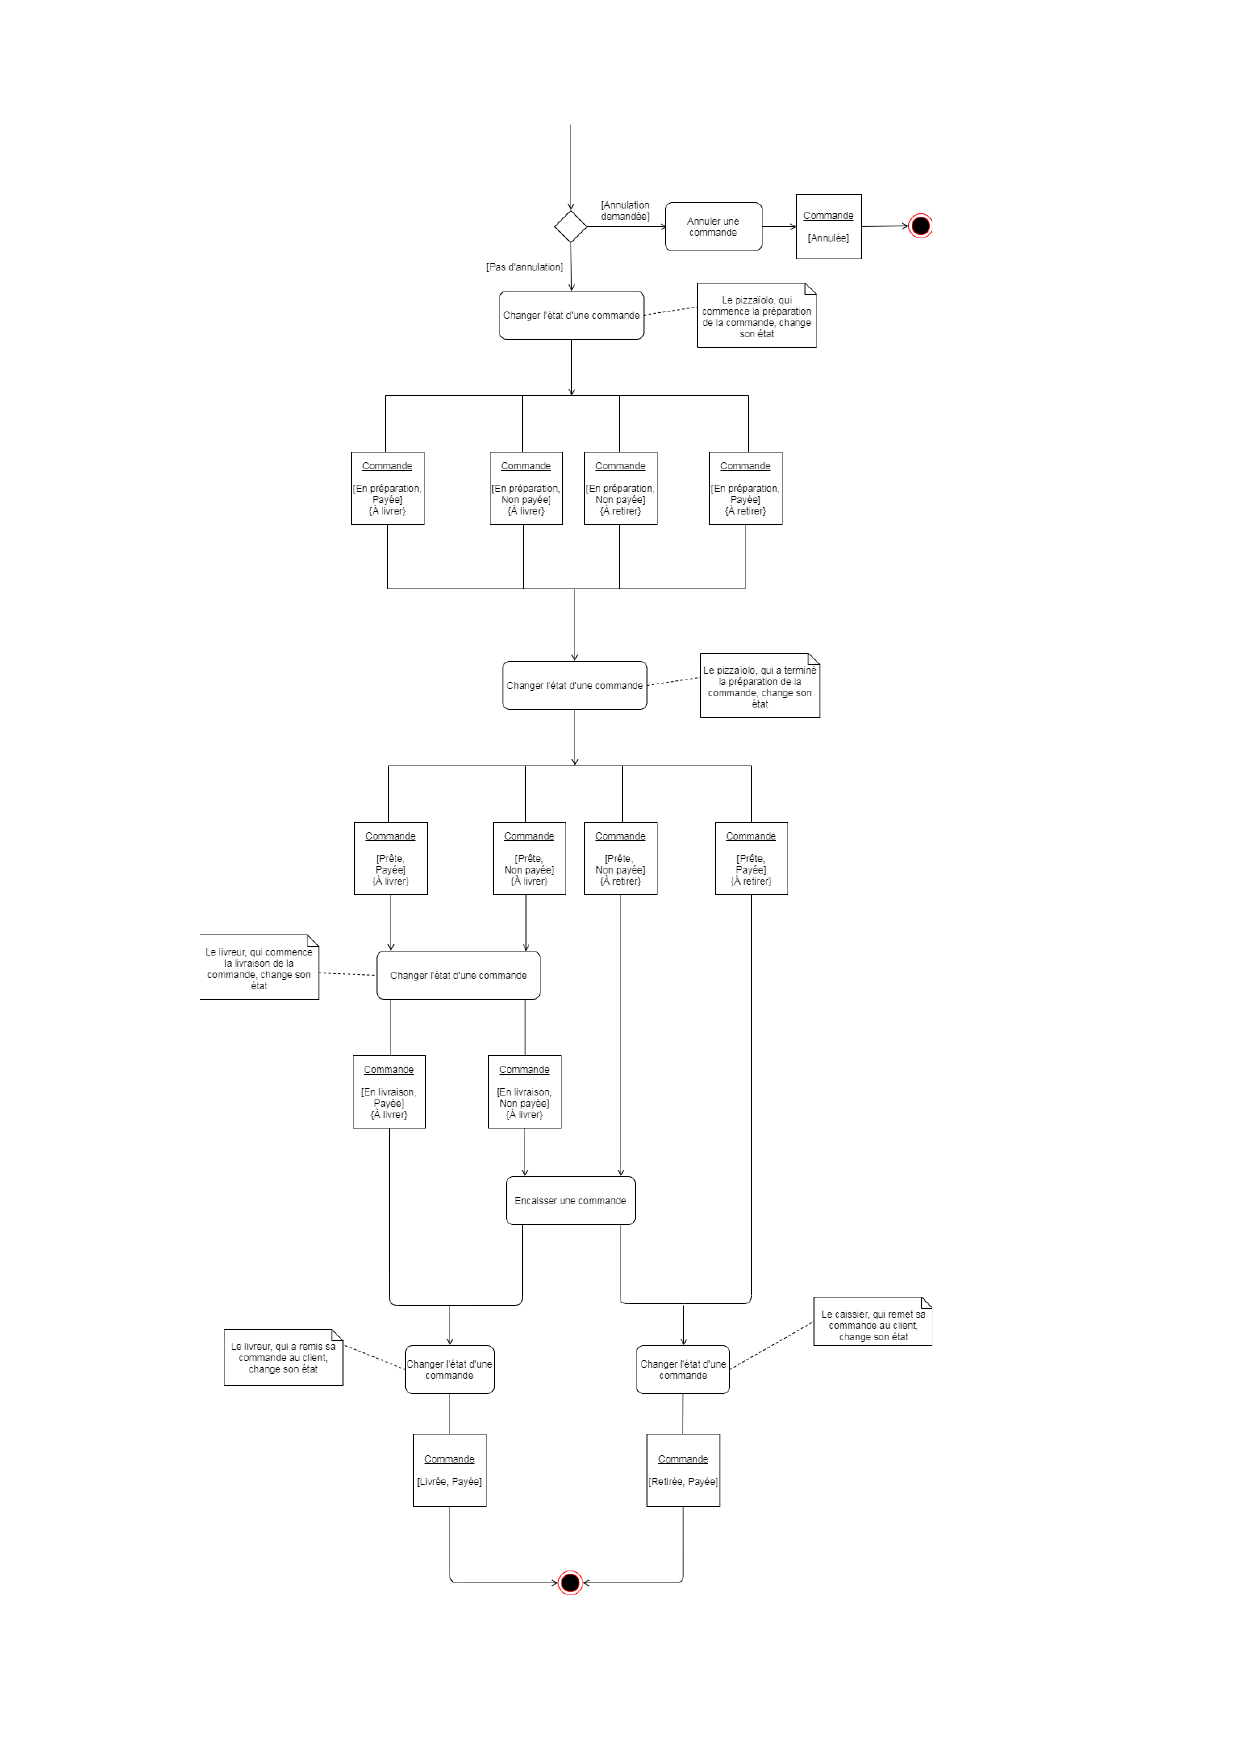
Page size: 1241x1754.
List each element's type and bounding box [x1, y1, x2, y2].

picture [200, 118, 933, 1595]
